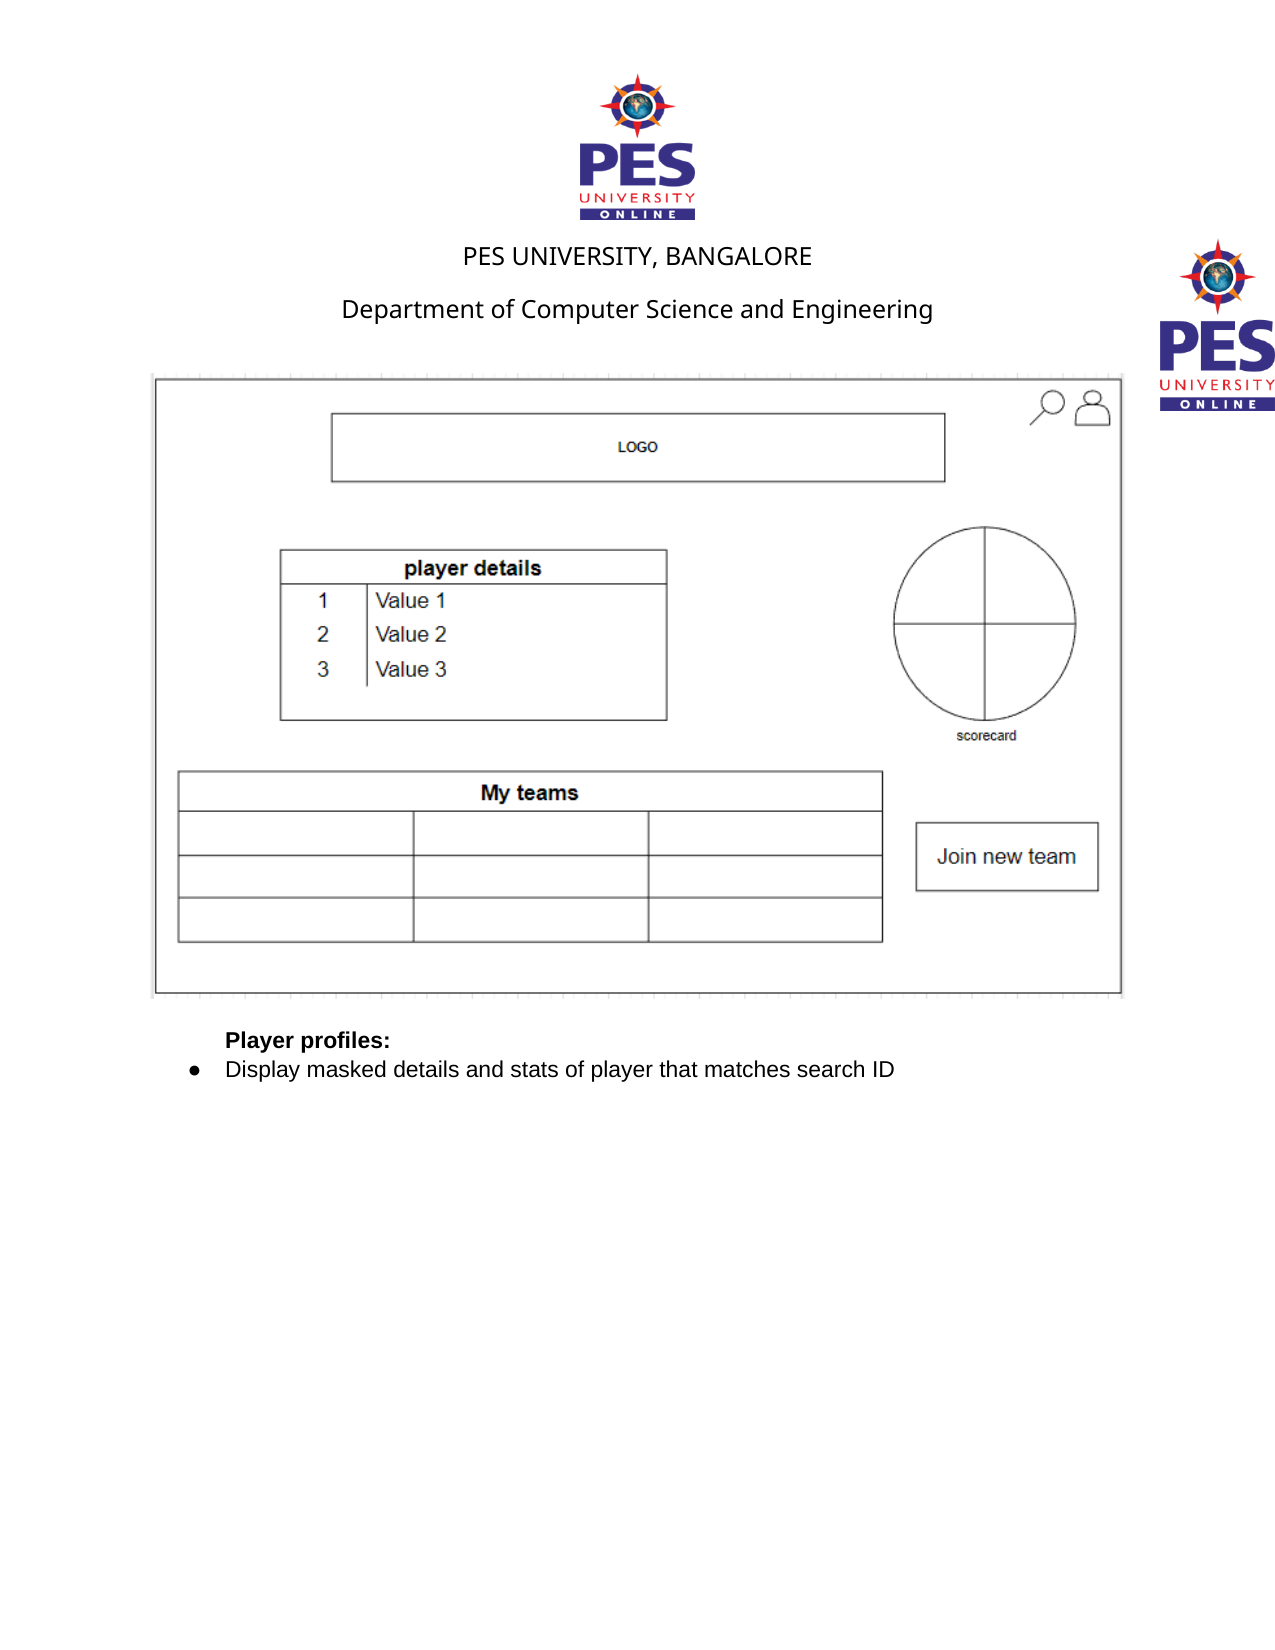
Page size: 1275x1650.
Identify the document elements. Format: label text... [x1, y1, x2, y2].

picture [1160, 238, 1275, 411]
list Display masked details and stats of player that matches search ID [187, 1056, 1125, 1082]
picture [580, 73, 695, 220]
text Player profiles: [150, 1027, 1125, 1053]
picture [150, 373, 1125, 999]
